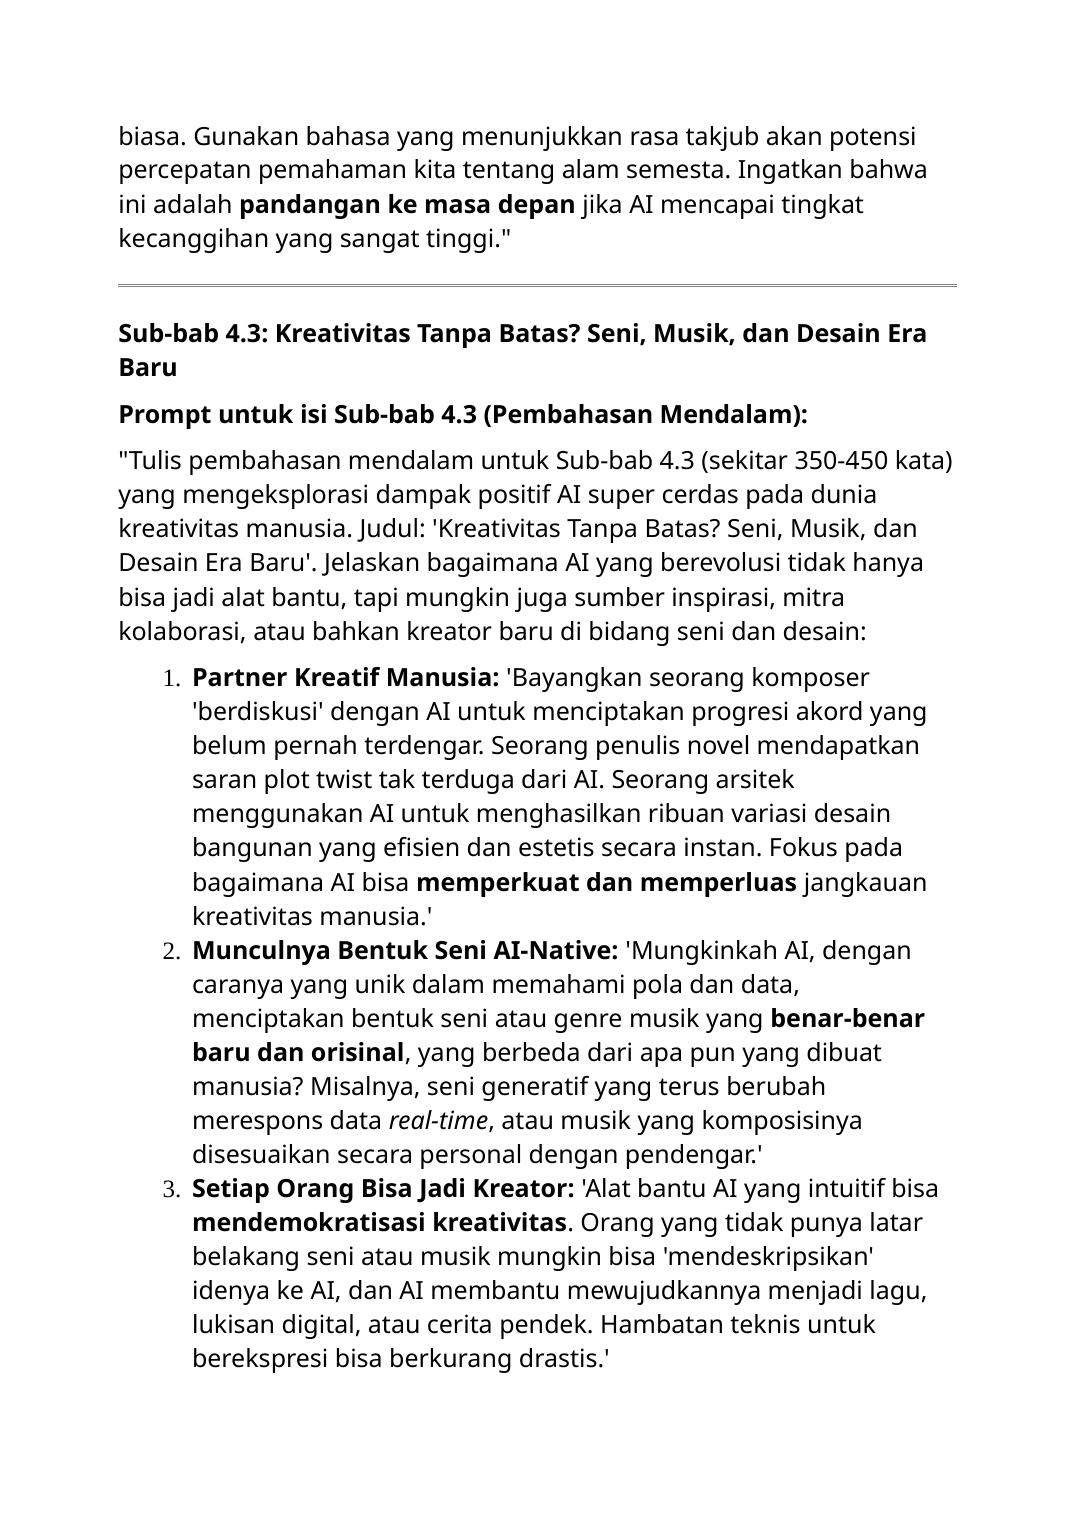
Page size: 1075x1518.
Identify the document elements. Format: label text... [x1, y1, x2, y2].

list Partner Kreatif Manusia: 'Bayangkan seorang komposer 'berdiskusi' dengan AI untuk menciptakan progresi akord yang belum pernah terdengar. Seorang penulis novel mendapatkan saran plot twist tak terduga dari AI. Seorang arsitek menggunakan AI untuk menghasilkan ribuan variasi desain bangunan yang efisien dan estetis secara instan. Fokus pada bagaimana AI bisa memperkuat dan memperluas jangkauan kreativitas manusia.' [162, 660, 957, 932]
text Sub-bab 4.3: Kreativitas Tanpa Batas? Seni, Musik, dan Desain Era Baru [118, 316, 957, 384]
text Prompt untuk isi Sub-bab 4.3 (Pembahasan Mendalam): [118, 396, 957, 430]
text biasa. Gunakan bahasa yang menunjukkan rasa takjub akan potensi percepatan pemahaman kita tentang alam semesta. Ingatkan bahwa ini adalah pandangan ke masa depan jika AI mencapai tingkat kecanggihan yang sangat tinggi." [118, 118, 957, 254]
text "Tulis pembahasan mendalam untuk Sub-bab 4.3 (sekitar 350-450 kata) yang mengeksplorasi dampak positif AI super cerdas pada dunia kreativitas manusia. Judul: 'Kreativitas Tanpa Batas? Seni, Musik, dan Desain Era Baru'. Jelaskan bagaimana AI yang berevolusi tidak hanya bisa jadi alat bantu, tapi mungkin juga sumber inspirasi, mitra kolaborasi, atau bahkan kreator baru di bidang seni dan desain: [118, 443, 957, 647]
list Munculnya Bentuk Seni AI-Native: 'Mungkinkah AI, dengan caranya yang unik dalam memahami pola dan data, menciptakan bentuk seni atau genre musik yang benar-benar baru dan orisinal, yang berbeda dari apa pun yang dibuat manusia? Misalnya, seni generatif yang terus berubah merespons data real-time, atau musik yang komposisinya disesuaikan secara personal dengan pendengar.' [162, 932, 957, 1171]
list Setiap Orang Bisa Jadi Kreator: 'Alat bantu AI yang intuitif bisa mendemokratisasi kreativitas. Orang yang tidak punya latar belakang seni atau musik mungkin bisa 'mendeskripsikan' idenya ke AI, dan AI membantu mewujudkannya menjadi lagu, lukisan digital, atau cerita pendek. Hambatan teknis untuk berekspresi bisa berkurang drastis.' [162, 1171, 957, 1375]
